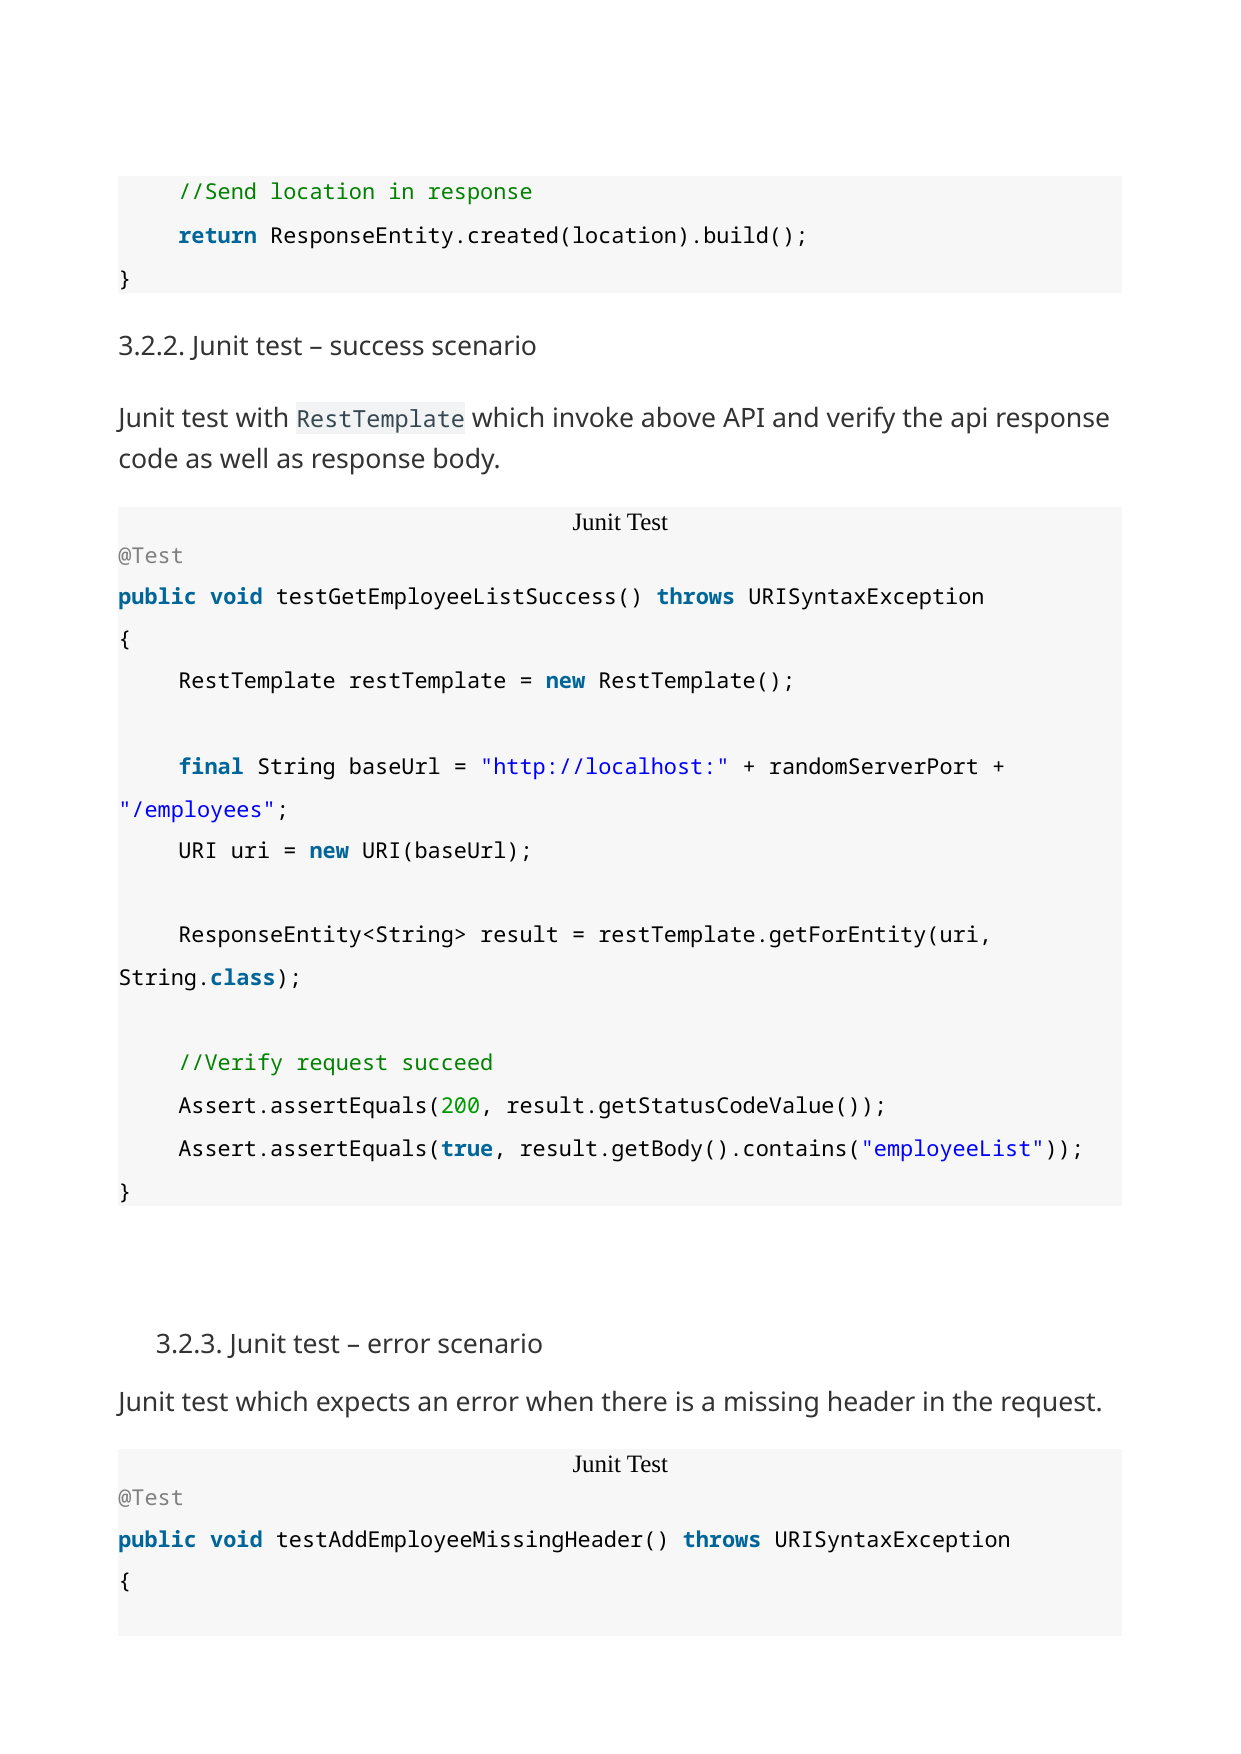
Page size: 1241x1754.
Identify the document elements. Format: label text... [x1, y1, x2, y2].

text Junit test with RestTemplate which invoke above API and verify the api response code as well as response body. [118, 398, 1122, 476]
table_header @Test public void testAddEmployeeMissingHeader() throws URISyntaxException { [118, 1482, 1122, 1595]
text Junit Test [118, 507, 1122, 535]
table_header //Send location in response return ResponseEntity.created(location).build(); } [118, 176, 1122, 293]
text Junit Test [118, 1449, 1122, 1478]
text 3.2.2. Junit test – success scenario [118, 293, 1122, 363]
subtitle 3.2.3. Junit test – error scenario [156, 1324, 1122, 1361]
text Junit test which expects an error when there is a missing header in the request. [118, 1383, 1122, 1419]
table_header @Test public void testGetEmployeeListSuccess() throws URISyntaxException { RestTemplate restTemplate = new RestTemplate(); final String baseUrl = "http://localhost:" + randomServerPort + "/employees"; URI uri = new URI(baseUrl); ResponseEntity<String> result = restTemplate.getForEntity(uri, String.class); //Verify request succeed Assert.assertEquals(200, result.getStatusCodeValue()); Assert.assertEquals(true, result.getBody().contains("employeeList")); } [118, 540, 1122, 1206]
